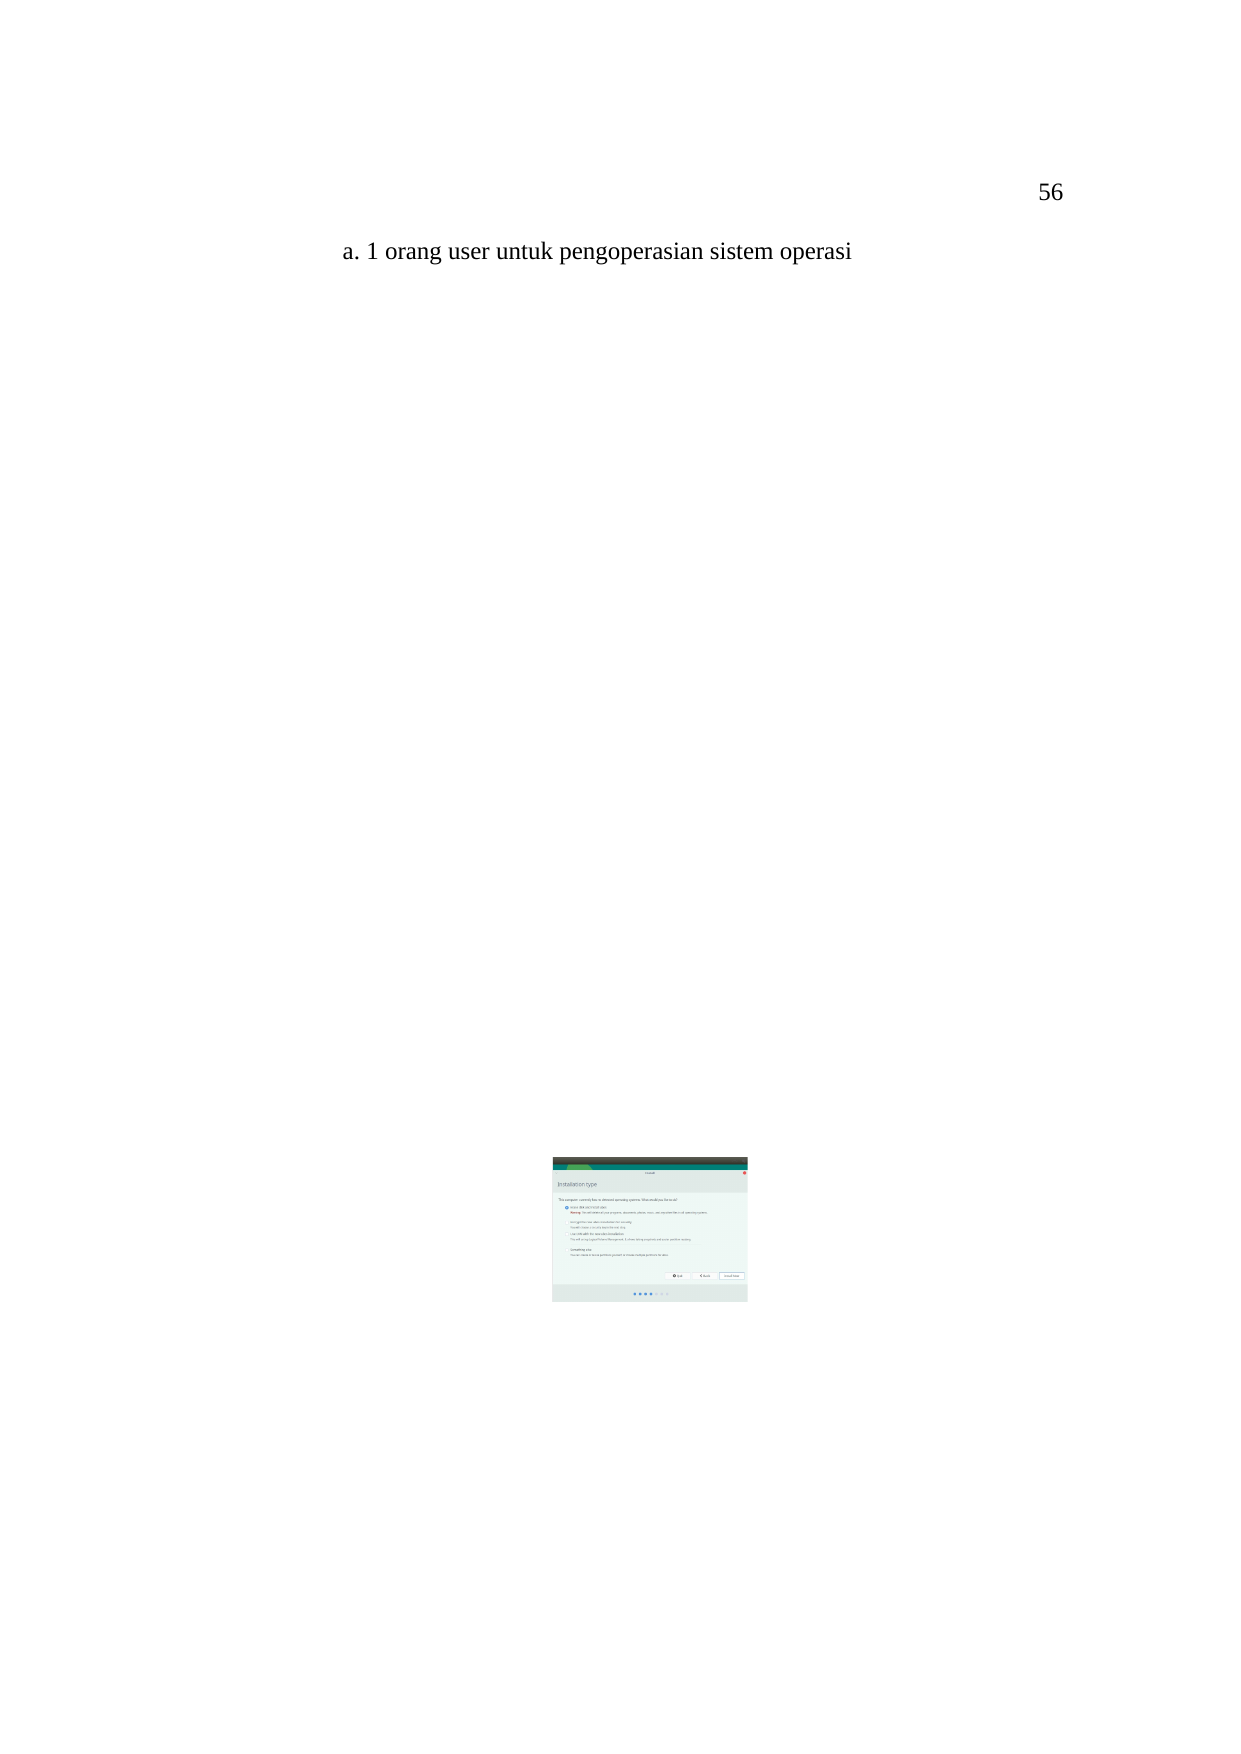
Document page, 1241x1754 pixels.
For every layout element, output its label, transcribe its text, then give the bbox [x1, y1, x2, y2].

picture [552, 1157, 748, 1302]
text a. 1 orang user untuk pengoperasian sistem operasi [342, 236, 1063, 265]
